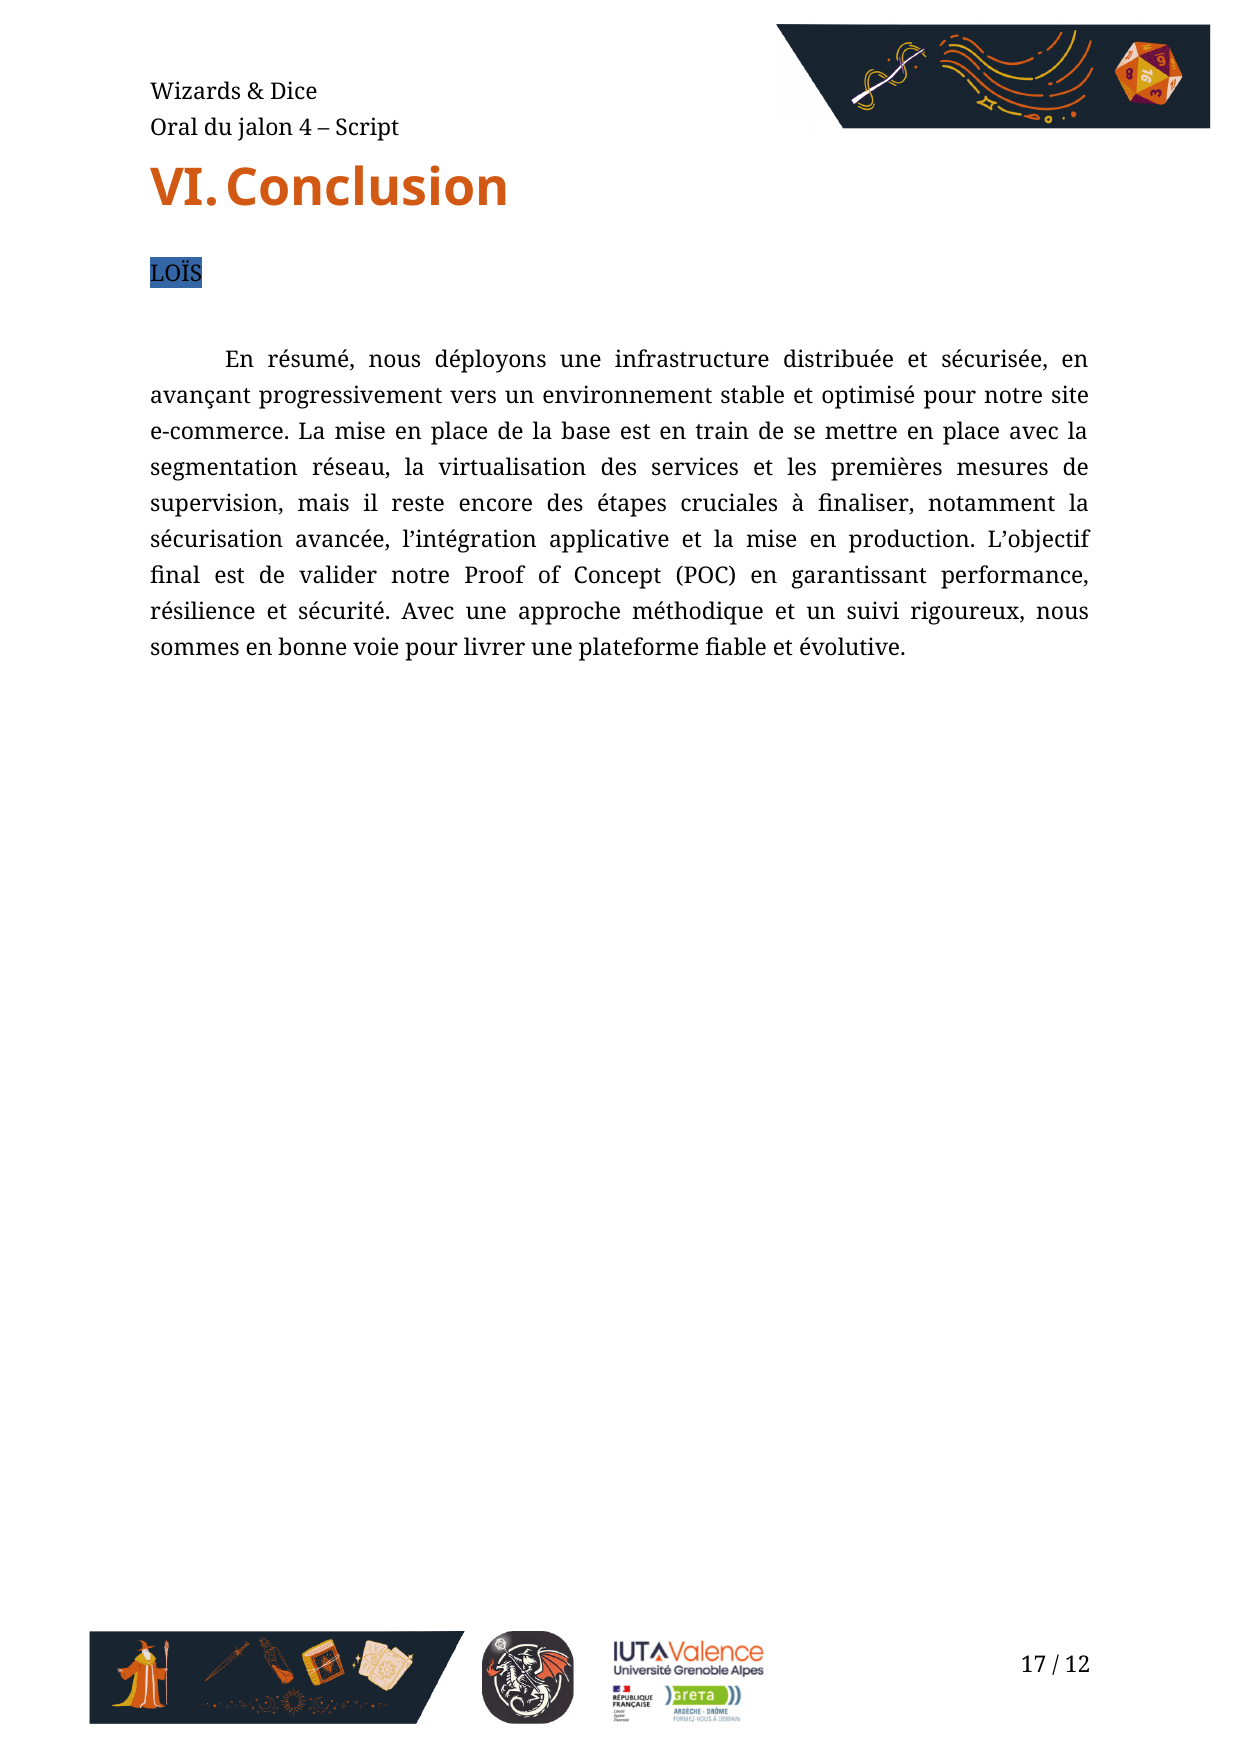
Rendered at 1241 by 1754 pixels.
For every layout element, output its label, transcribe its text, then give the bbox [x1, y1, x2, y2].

picture [771, 21, 1218, 131]
subtitle Conclusion [150, 150, 1090, 221]
text En résumé, nous déployons une infrastructure distribuée et sécurisée, en avançant progressivement vers un environnement stable et optimisé pour notre site e-commerce. La mise en place de la base est en train de se mettre en place avec la segmentation réseau, la virtualisation des services et les premières mesures de supervision, mais il reste encore des étapes cruciales à finaliser, notamment la sécurisation avancée, l’intégration applicative et la mise en production. L’objectif final est de valider notre Proof of Concept (POC) en garantissant performance, résilience et sécurité. Avec une approche méthodique et un suivi rigoureux, nous sommes en bonne voie pour livrer une plateforme fiable et évolutive. [150, 343, 1090, 662]
text LOÏS [150, 257, 1090, 288]
picture [81, 1620, 788, 1733]
